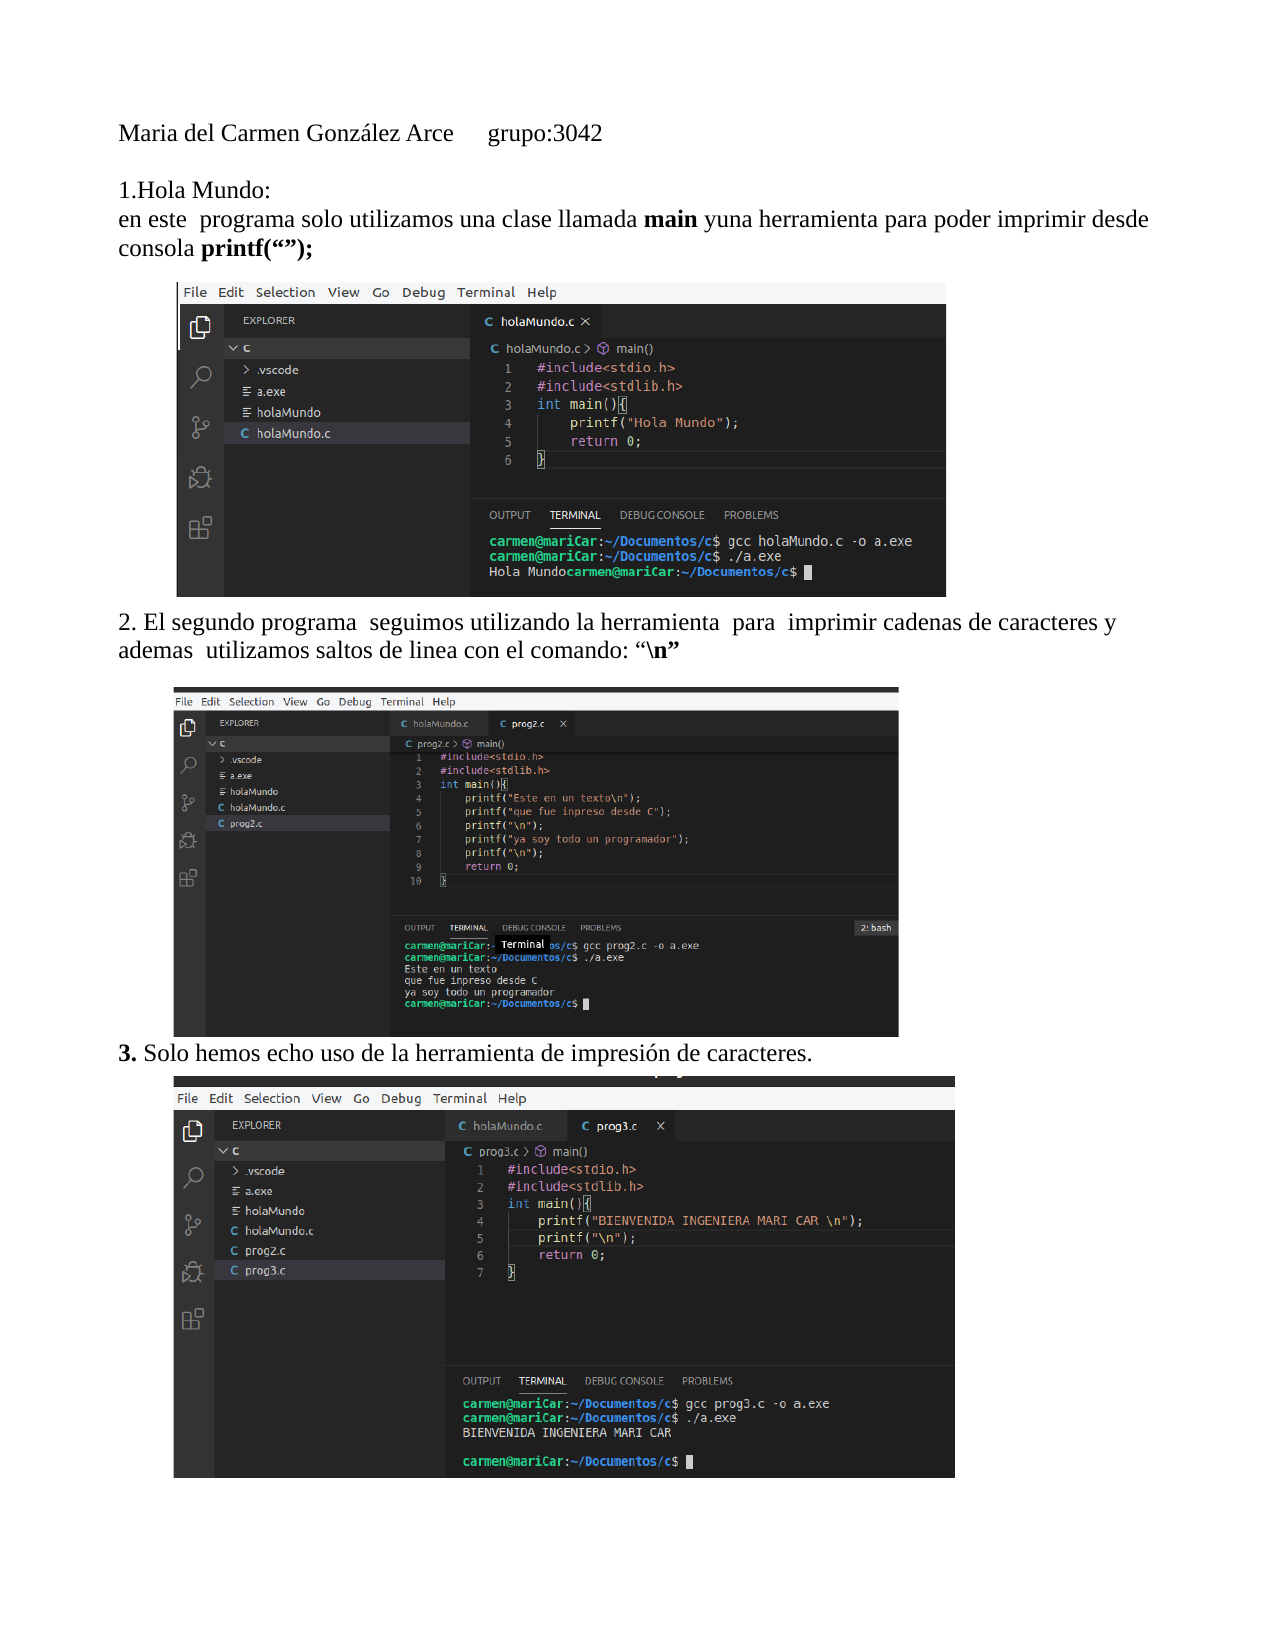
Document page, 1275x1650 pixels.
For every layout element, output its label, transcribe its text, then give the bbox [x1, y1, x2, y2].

text 2. El segundo programa seguimos utilizando la herramienta para imprimir cadenas de caracteres y ademas utilizamos saltos de linea con el comando: “\n” [118, 607, 1157, 664]
text 3. Solo hemos echo uso de la herramienta de impresión de caracteres. [118, 1038, 1157, 1067]
text 1.Hola Mundo: [118, 176, 1157, 204]
picture [176, 282, 947, 597]
picture [173, 1076, 955, 1478]
picture [173, 687, 899, 1037]
text Maria del Carmen González Arce grupo:3042 [118, 118, 1157, 147]
text en este programa solo utilizamos una clase llamada main yuna herramienta para poder imprimir desde consola printf(“”); [118, 204, 1157, 262]
